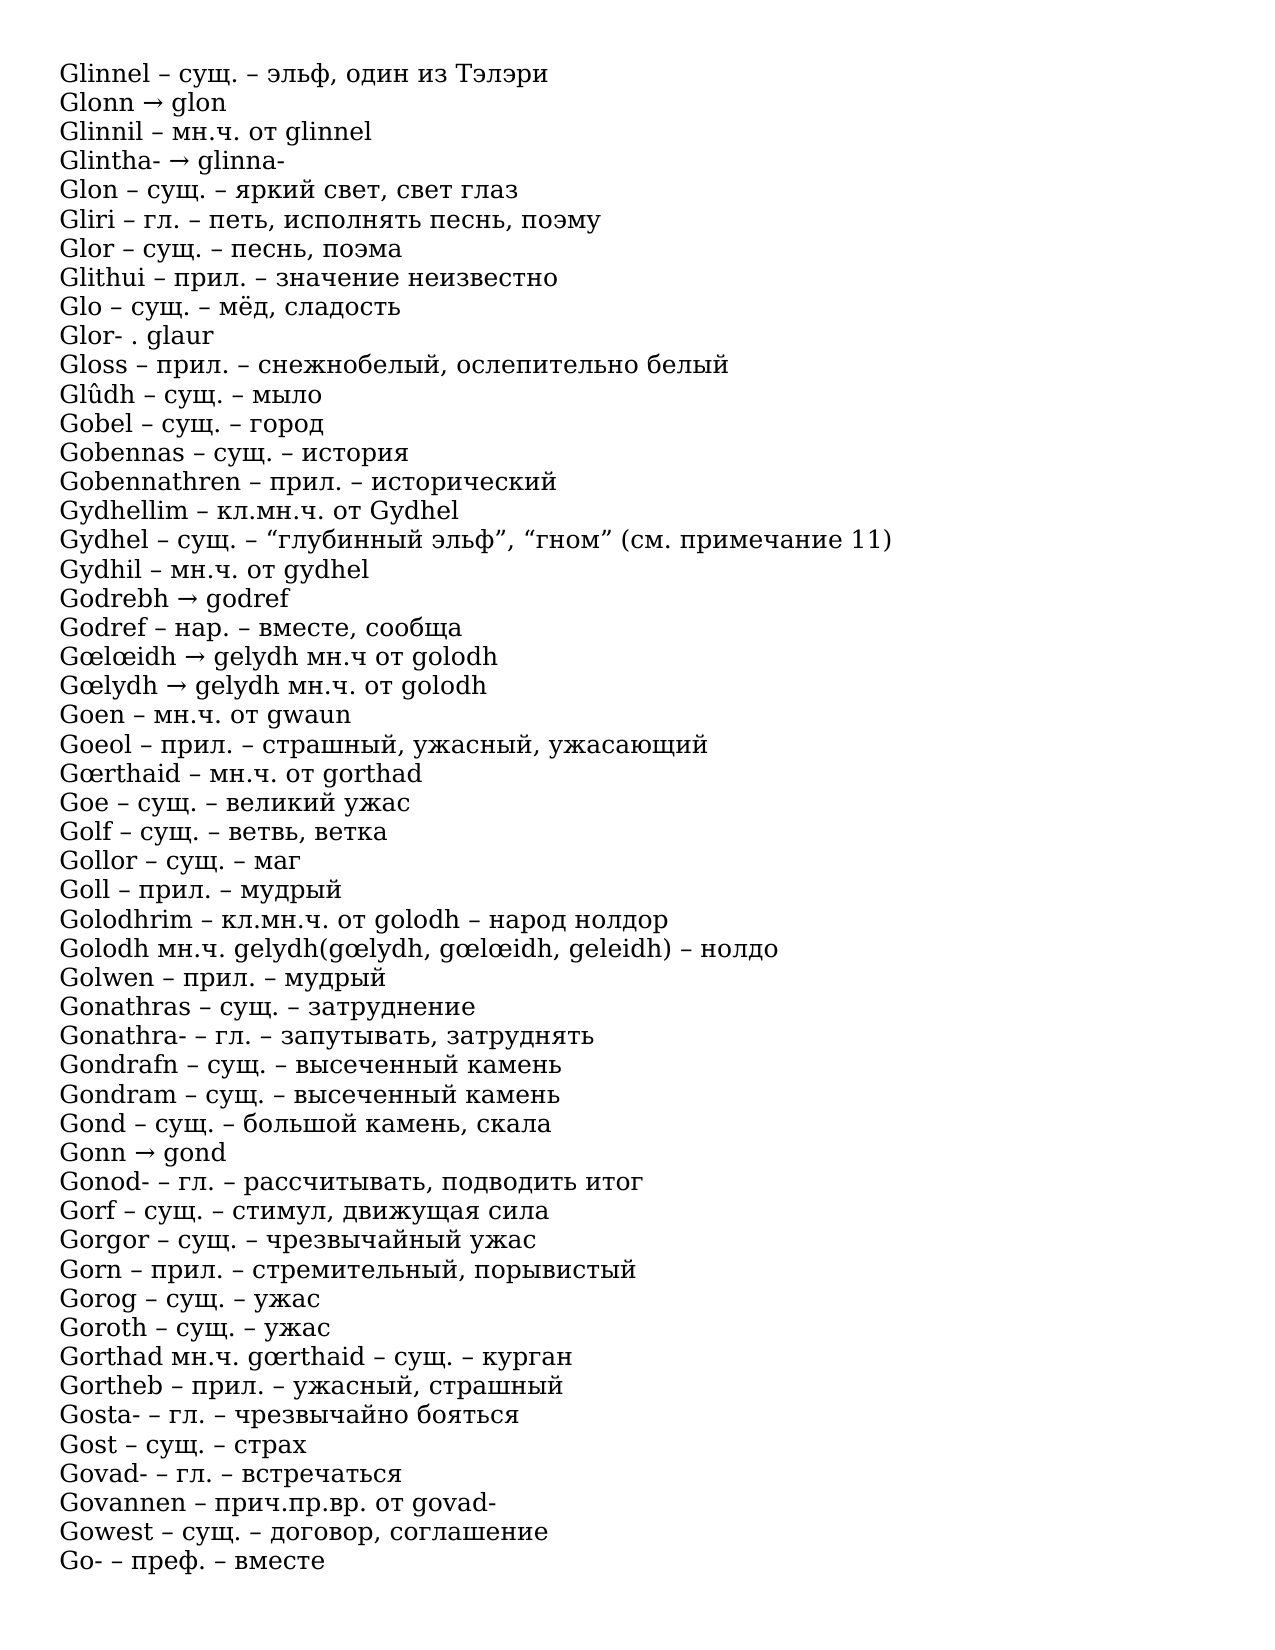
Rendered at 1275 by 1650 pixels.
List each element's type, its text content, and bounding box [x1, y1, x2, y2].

text Glinnil – мн.ч. от glinnel [59, 117, 1216, 147]
text Gondram – сущ. – высеченный камень [59, 1080, 1216, 1109]
text Glintha- → glinna- [59, 147, 1216, 176]
text Goeol – прил. – страшный, ужасный, ужасающий [59, 730, 1216, 759]
text Govannen – прич.пр.вр. от govad- [59, 1488, 1216, 1517]
text Gost – сущ. – страх [59, 1430, 1216, 1459]
text Gœlydh → gelydh мн.ч. от golodh [59, 672, 1216, 701]
text Gœlœidh → gelydh мн.ч от golodh [59, 642, 1216, 672]
text Gortheb – прил. – ужасный, страшный [59, 1372, 1216, 1401]
text Gorgor – сущ. – чрезвычайный ужас [59, 1226, 1216, 1255]
text Golodhrim – кл.мн.ч. от golodh – народ нолдор [59, 905, 1216, 934]
text Gуdhil – мн.ч. от gуdhel [59, 555, 1216, 584]
text Gуdhel – сущ. – “глубинный эльф”, “гном” (см. примечание 11) [59, 526, 1216, 555]
text Glоr – сущ. – песнь, поэма [59, 234, 1216, 263]
text Golf – сущ. – ветвь, ветка [59, 817, 1216, 847]
text Gobennas – сущ. – история [59, 438, 1216, 467]
text Govad- – гл. – встречаться [59, 1459, 1216, 1488]
text Glinnel – сущ. – эльф, один из Тэлэри [59, 59, 1216, 88]
text Goe – сущ. – великий ужас [59, 788, 1216, 817]
text Gloss – прил. – снежнобелый, ослепительно белый [59, 351, 1216, 380]
text Godref – нар. – вместе, сообща [59, 613, 1216, 642]
text Gorf – сущ. – стимул, движущая сила [59, 1197, 1216, 1226]
text Glоn – сущ. – яркий свет, свет глаз [59, 176, 1216, 205]
text Go- – преф. – вместе [59, 1547, 1216, 1576]
text Gonathra- – гл. – запутывать, затруднять [59, 1022, 1216, 1051]
text Gowest – сущ. – договор, соглашение [59, 1517, 1216, 1547]
text Glоnn → glоn [59, 88, 1216, 117]
text Glо – сущ. – мёд, сладость [59, 292, 1216, 322]
text Glûdh – сущ. – мыло [59, 380, 1216, 409]
text Goll – прил. – мудрый [59, 876, 1216, 905]
text Gonn → gond [59, 1138, 1216, 1167]
text Gond – сущ. – большой камень, скала [59, 1109, 1216, 1138]
text Glor- . glaur [59, 322, 1216, 351]
text Gobennathren – прил. – исторический [59, 467, 1216, 497]
text Goen – мн.ч. от gwaun [59, 701, 1216, 730]
text Gonod- – гл. – рассчитывать, подводить итог [59, 1167, 1216, 1197]
text Gobel – сущ. – город [59, 409, 1216, 438]
text Gœrthaid – мн.ч. от gorthad [59, 759, 1216, 788]
text Gorog – сущ. – ужас [59, 1284, 1216, 1313]
text Glithui – прил. – значение неизвестно [59, 263, 1216, 292]
text Gosta- – гл. – чрезвычайно бояться [59, 1401, 1216, 1430]
text Godrebh → godref [59, 584, 1216, 613]
text Gorthad мн.ч. gœrthaid – сущ. – курган [59, 1342, 1216, 1372]
text Golodh мн.ч. gelydh(gœlydh, gœlœidh, geleidh) – нолдо [59, 934, 1216, 963]
text Gуdhellim – кл.мн.ч. от Gуdhel [59, 497, 1216, 526]
text Gorn – прил. – стремительный, порывистый [59, 1255, 1216, 1284]
text Gliri – гл. – петь, исполнять песнь, поэму [59, 205, 1216, 234]
text Goroth – сущ. – ужас [59, 1313, 1216, 1342]
text Gondrafn – сущ. – высеченный камень [59, 1051, 1216, 1080]
text Gollor – сущ. – маг [59, 847, 1216, 876]
text Golwen – прил. – мудрый [59, 963, 1216, 992]
text Gonathras – сущ. – затруднение [59, 992, 1216, 1022]
